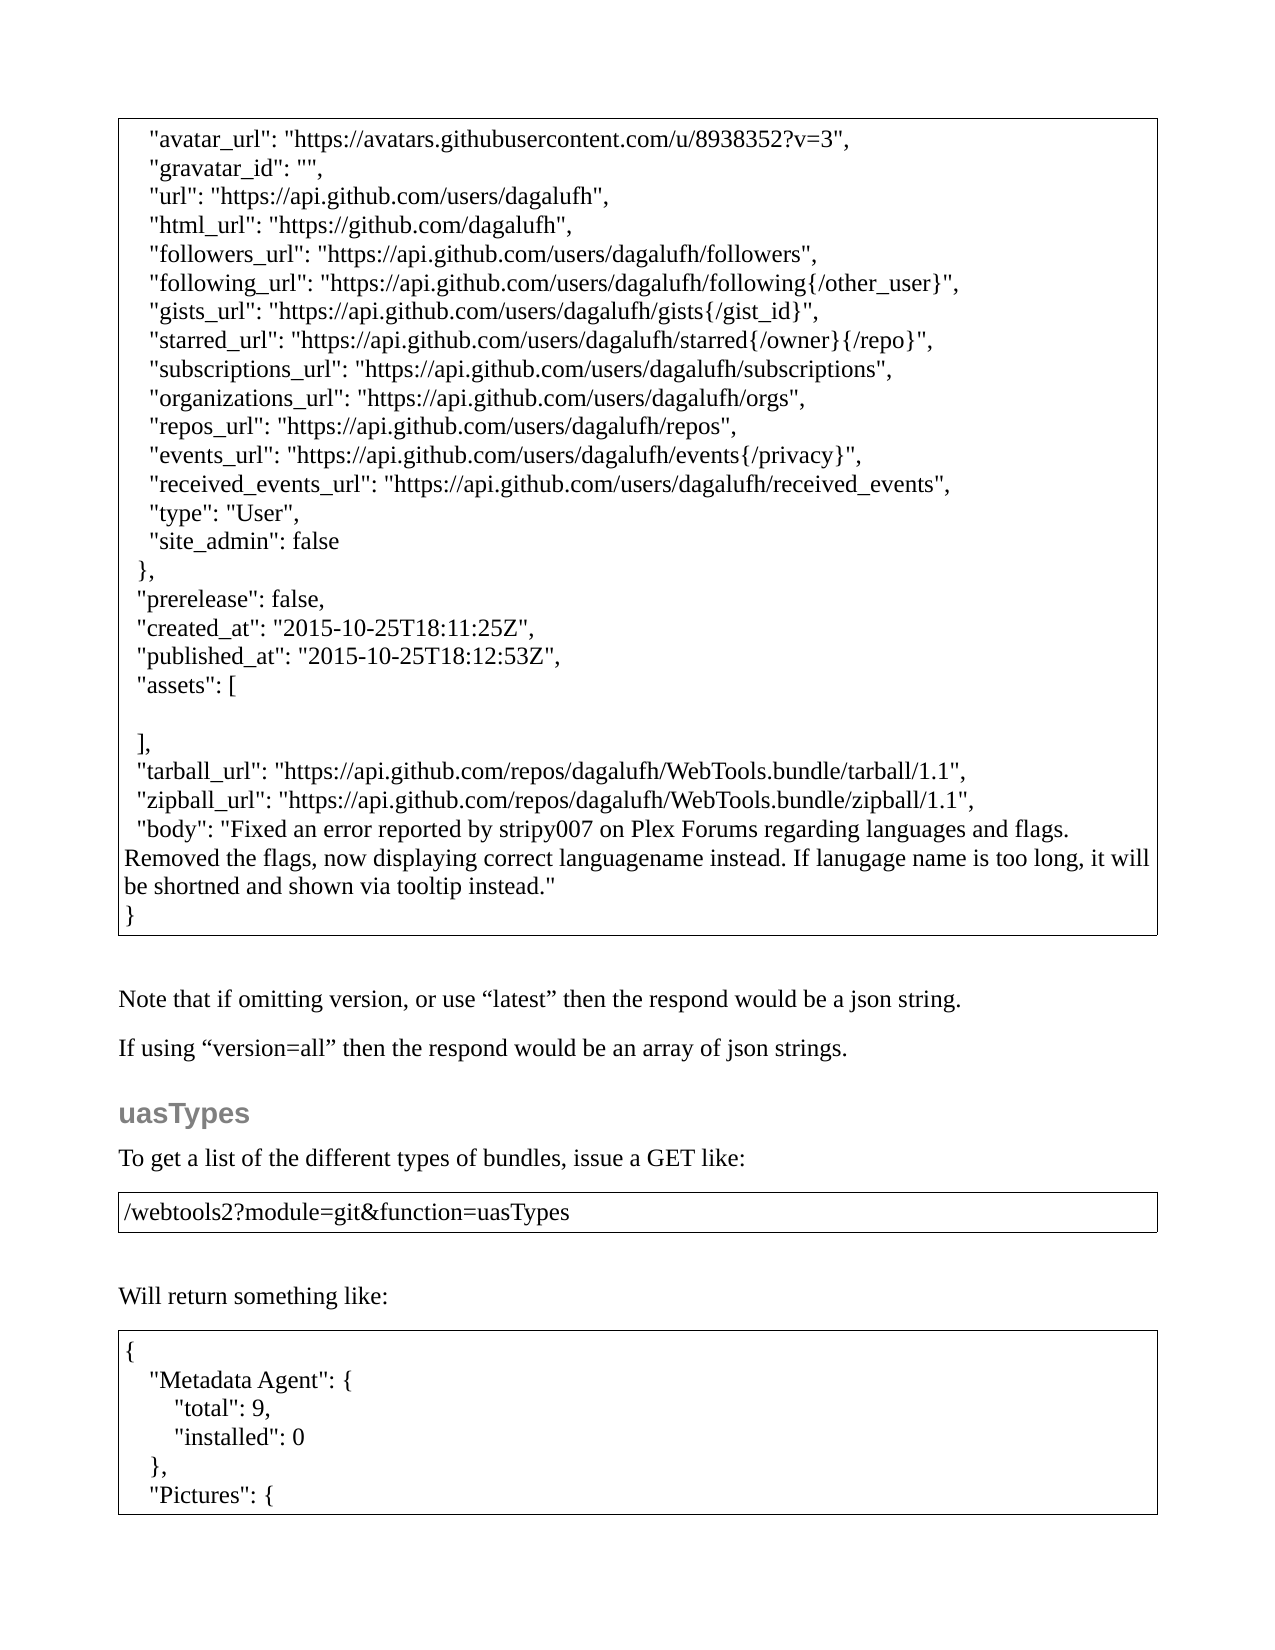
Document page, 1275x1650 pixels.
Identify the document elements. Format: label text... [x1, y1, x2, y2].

subtitle uasTypes [118, 1097, 1157, 1130]
text Note that if omitting version, or use “latest” then the respond would be a json string. [118, 984, 1157, 1013]
table_header /webtools2?module=git&function=uasTypes [119, 1193, 1157, 1232]
text Will return something like: [118, 1281, 1157, 1310]
text To get a list of the different types of bundles, issue a GET like: [118, 1143, 1157, 1171]
table_header "avatar_url": "https://avatars.githubusercontent.com/u/8938352?v=3", "gravatar_id": "", "url": "https://api.github.com/users/dagalufh", "html_url": "https://github.com/dagalufh", "followers_url": "https://api.github.com/users/dagalufh/followers", "following_url": "https://api.github.com/users/dagalufh/following{/other_user}", "gists_url": "https://api.github.com/users/dagalufh/gists{/gist_id}", "starred_url": "https://api.github.com/users/dagalufh/starred{/owner}{/repo}", "subscriptions_url": "https://api.github.com/users/dagalufh/subscriptions", "organizations_url": "https://api.github.com/users/dagalufh/orgs", "repos_url": "https://api.github.com/users/dagalufh/repos", "events_url": "https://api.github.com/users/dagalufh/events{/privacy}", "received_events_url": "https://api.github.com/users/dagalufh/received_events", "type": "User", "site_admin": false }, "prerelease": false, "created_at": "2015-10-25T18:11:25Z", "published_at": "2015-10-25T18:12:53Z", "assets": [ ], "tarball_url": "https://api.github.com/repos/dagalufh/WebTools.bundle/tarball/1.1", "zipball_url": "https://api.github.com/repos/dagalufh/WebTools.bundle/zipball/1.1", "body": "Fixed an error reported by stripy007 on Plex Forums regarding languages and flags. Removed the flags, now displaying correct languagename instead. If lanugage name is too long, it will be shortned and shown via tooltip instead." } [119, 119, 1157, 935]
table_header { "Metadata Agent": { "total": 9, "installed": 0 }, "Pictures": { [119, 1331, 1157, 1514]
text If using “version=all” then the respond would be an array of json strings. [118, 1033, 1157, 1062]
